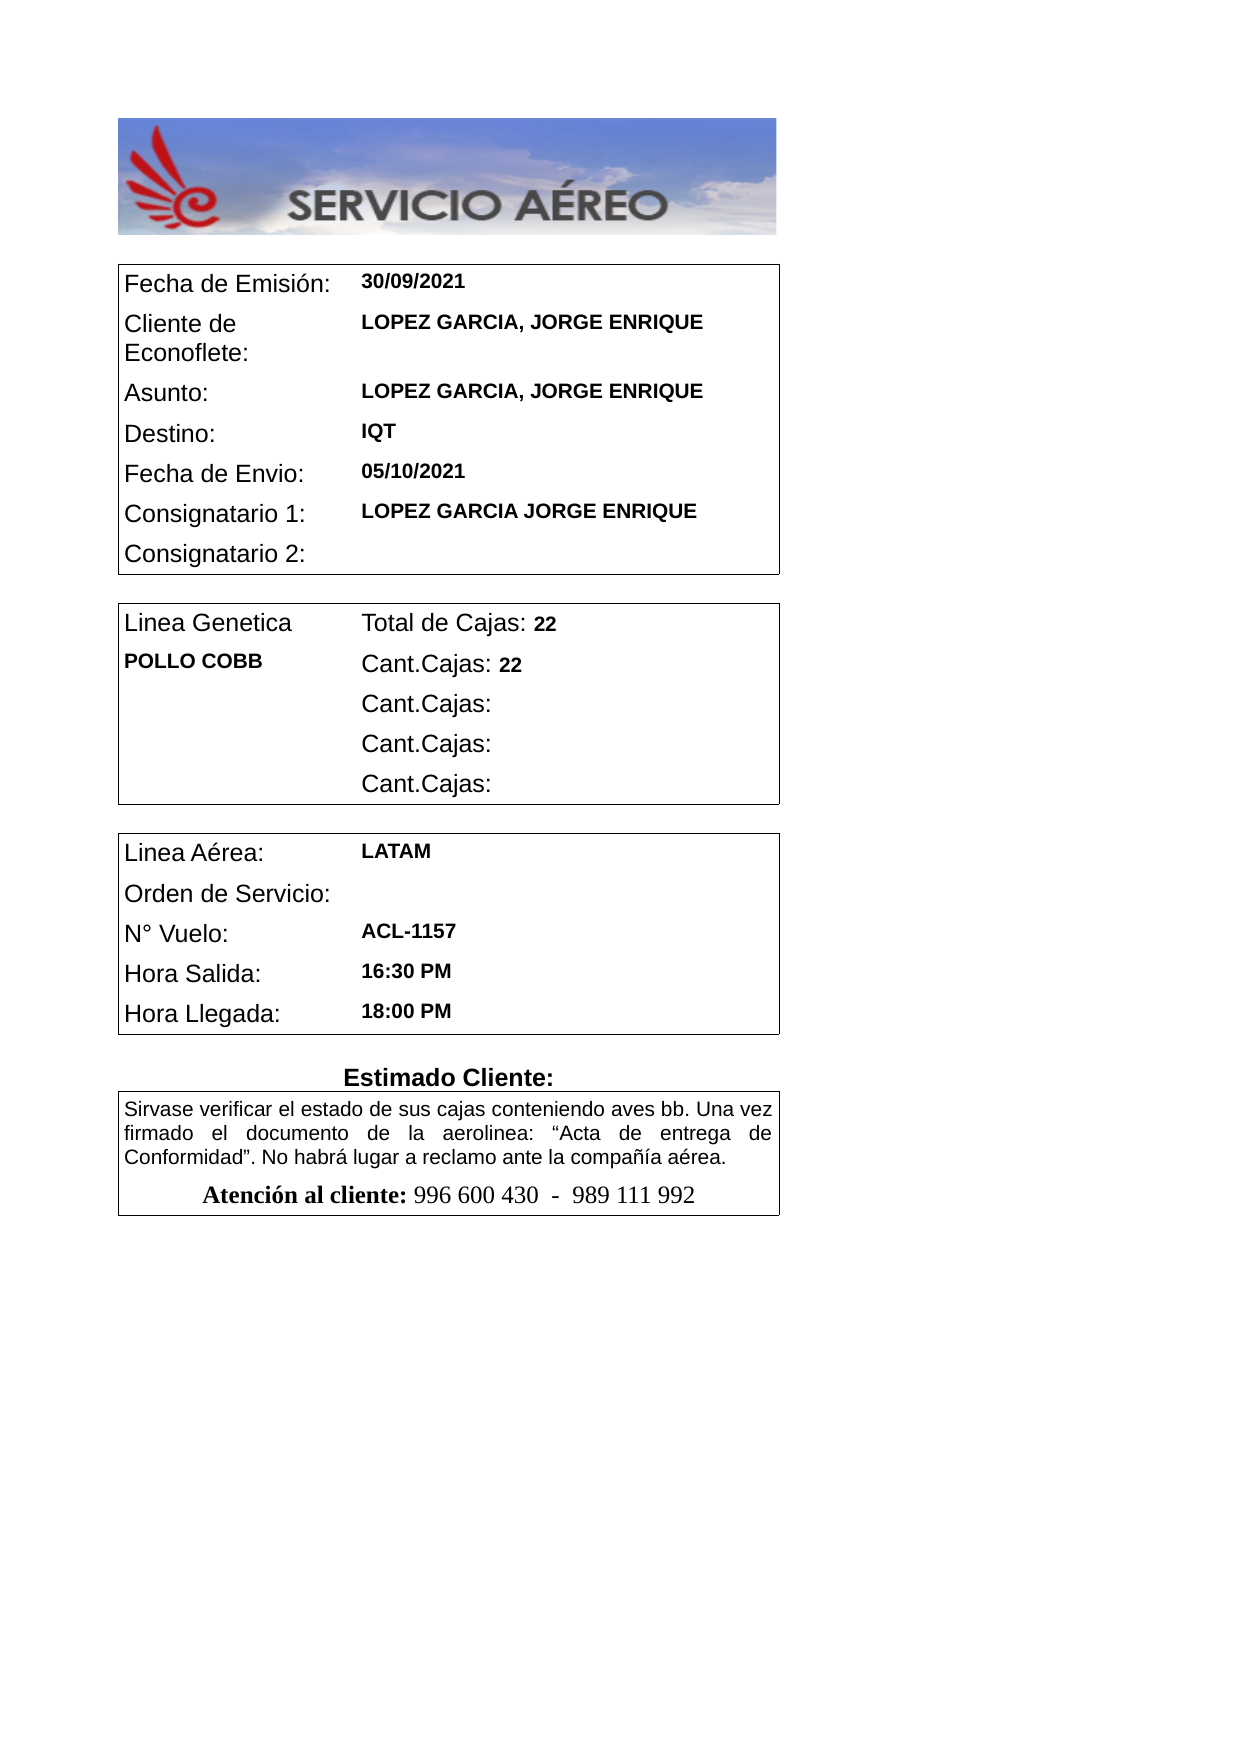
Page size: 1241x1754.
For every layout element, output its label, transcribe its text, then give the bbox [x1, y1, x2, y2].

table_cell Estimado Cliente: [118, 1035, 779, 1091]
table_cell LOPEZ GARCIA, JORGE ENRIQUE [356, 304, 779, 373]
table_cell Sirvase verificar el estado de sus cajas conteniendo aves bb. Una vez firmado el documento de la aerolinea: “Acta de entrega de Conformidad”. No habrá lugar a reclamo ante la compañía aérea. [119, 1092, 779, 1175]
table_cell Hora Salida: [119, 953, 356, 993]
table_cell Fecha de Envio: [119, 453, 356, 493]
table_cell [356, 805, 779, 833]
table_cell Cant.Cajas: 22 [356, 643, 779, 683]
table_cell LOPEZ GARCIA JORGE ENRIQUE [356, 493, 779, 533]
table_cell Consignatario 1: [119, 493, 356, 533]
table_cell Cliente de Econoflete: [119, 304, 356, 373]
table_cell [356, 534, 779, 574]
table_cell LATAM [356, 834, 779, 873]
table_cell [119, 683, 356, 723]
table_cell 18:00 PM [356, 994, 779, 1034]
table_cell [118, 575, 356, 603]
table_cell [356, 575, 779, 603]
picture [118, 118, 777, 235]
table_cell Destino: [119, 413, 356, 453]
table_cell [118, 805, 356, 833]
table_cell Hora Llegada: [119, 994, 356, 1034]
table_cell N° Vuelo: [119, 913, 356, 953]
table_cell Atención al cliente: 996 600 430 - 989 111 992 [119, 1175, 779, 1215]
table_cell 16:30 PM [356, 953, 779, 993]
table_cell Cant.Cajas: [356, 764, 779, 804]
table_cell Cant.Cajas: [356, 723, 779, 763]
table_cell POLLO COBB [119, 643, 356, 683]
table_header Fecha de Emisión: [119, 265, 356, 304]
table_cell IQT [356, 413, 779, 453]
table_cell Cant.Cajas: [356, 683, 779, 723]
table_cell Asunto: [119, 373, 356, 413]
table_cell [119, 723, 356, 763]
table_cell 05/10/2021 [356, 453, 779, 493]
table_cell Orden de Servicio: [119, 873, 356, 913]
table_cell ACL-1157 [356, 913, 779, 953]
table_cell Total de Cajas: 22 [356, 604, 779, 643]
table_cell LOPEZ GARCIA, JORGE ENRIQUE [356, 373, 779, 413]
table_cell Linea Aérea: [119, 834, 356, 873]
table_cell Consignatario 2: [119, 534, 356, 574]
table_cell [356, 873, 779, 913]
table_header 30/09/2021 [356, 265, 779, 304]
table_cell [119, 764, 356, 804]
table_cell Linea Genetica [119, 604, 356, 643]
